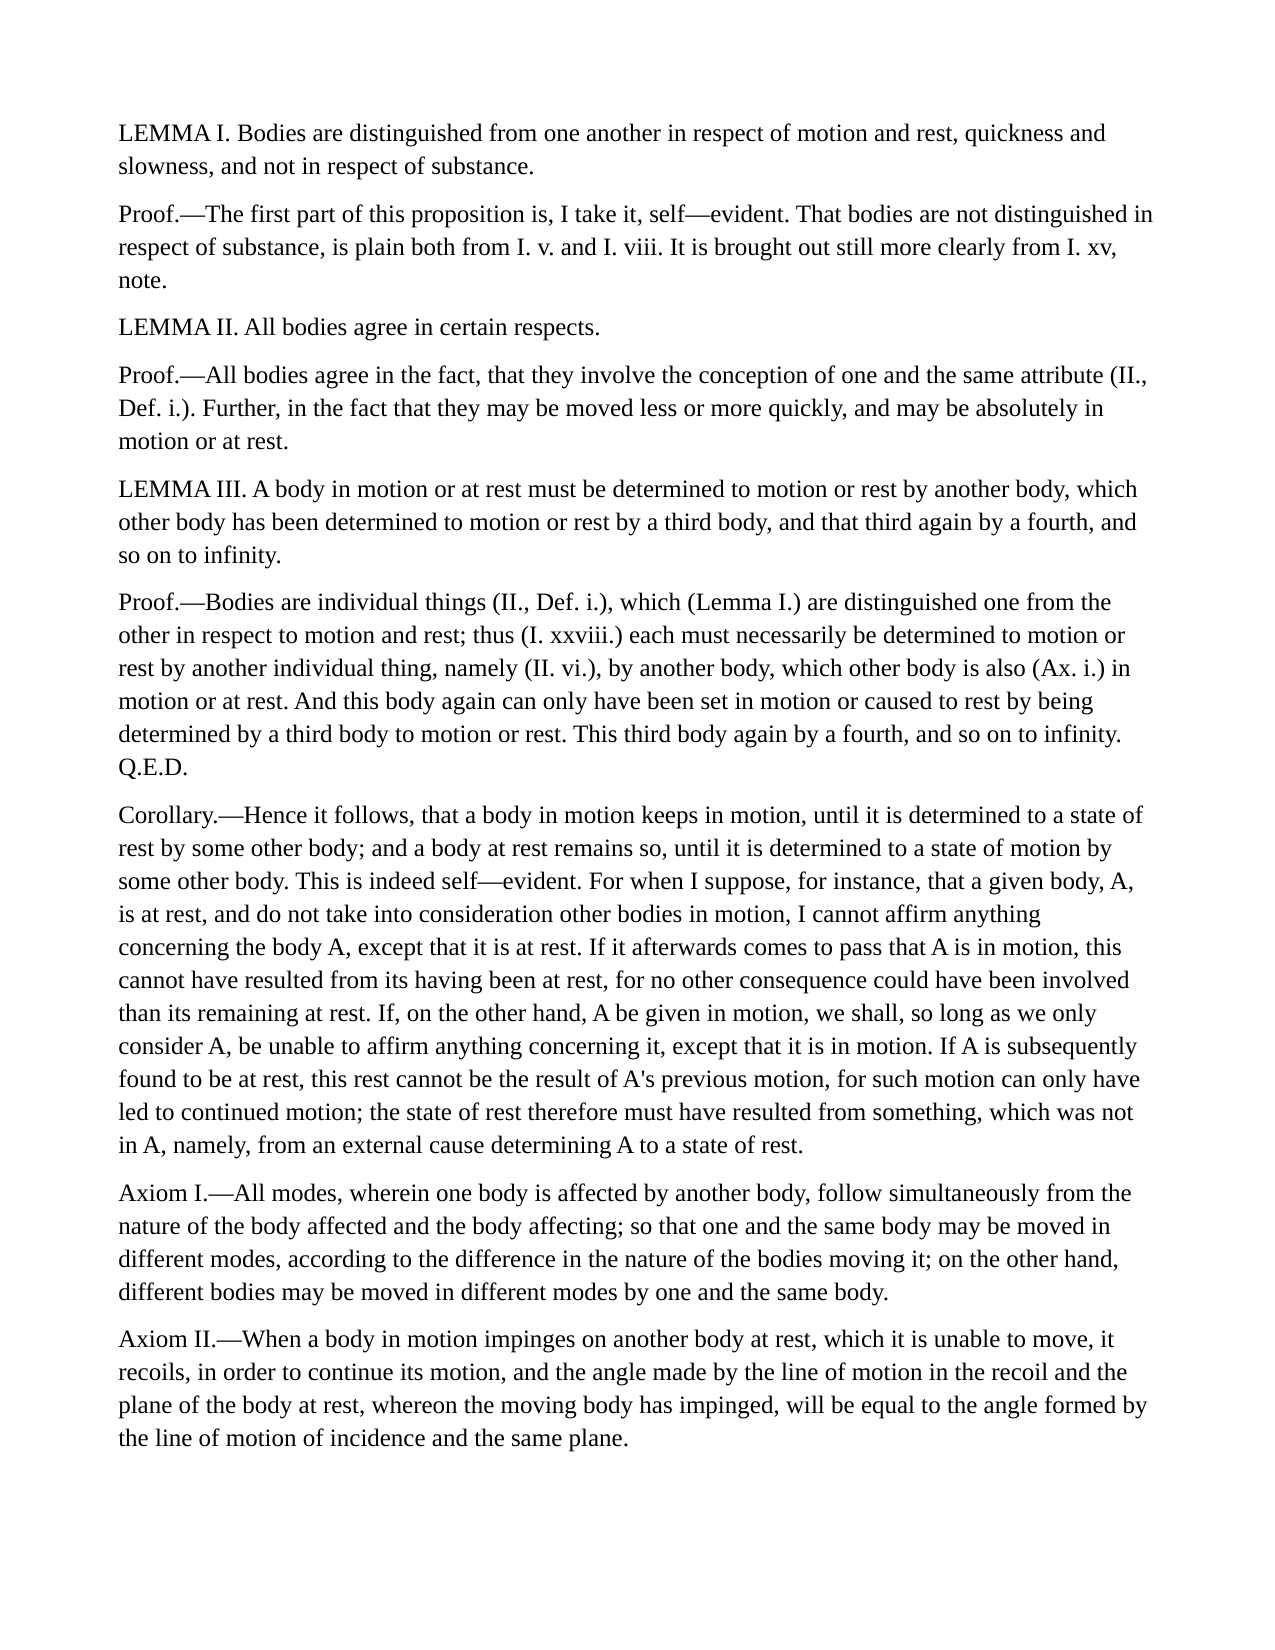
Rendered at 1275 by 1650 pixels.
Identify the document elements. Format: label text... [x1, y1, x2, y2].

text Proof.—Bodies are individual things (II., Def. i.), which (Lemma I.) are distinguished one from the other in respect to motion and rest; thus (I. xxviii.) each must necessarily be determined to motion or rest by another individual thing, namely (II. vi.), by another body, which other body is also (Ax. i.) in motion or at rest. And this body again can only have been set in motion or caused to rest by being determined by a third body to motion or rest. This third body again by a fourth, and so on to infinity. Q.E.D. [118, 587, 1157, 781]
text LEMMA I. Bodies are distinguished from one another in respect of motion and rest, quickness and slowness, and not in respect of substance. [118, 118, 1157, 180]
text Proof.—All bodies agree in the fact, that they involve the conception of one and the same attribute (II., Def. i.). Further, in the fact that they may be moved less or more quickly, and may be absolutely in motion or at rest. [118, 360, 1157, 455]
text Axiom II.—When a body in motion impinges on another body at rest, which it is unable to move, it recoils, in order to continue its motion, and the angle made by the line of motion in the recoil and the plane of the body at rest, whereon the moving body has impinged, will be equal to the angle formed by the line of motion of incidence and the same plane. [118, 1324, 1157, 1452]
text Corollary.—Hence it follows, that a body in motion keeps in motion, until it is determined to a state of rest by some other body; and a body at rest remains so, until it is determined to a state of motion by some other body. This is indeed self—evident. For when I suppose, for instance, that a given body, A, is at rest, and do not take into consideration other bodies in motion, I cannot affirm anything concerning the body A, except that it is at rest. If it afterwards comes to pass that A is in motion, this cannot have resulted from its having been at rest, for no other consequence could have been involved than its remaining at rest. If, on the other hand, A be given in motion, we shall, so long as we only consider A, be unable to affirm anything concerning it, except that it is in motion. If A is subsequently found to be at rest, this rest cannot be the result of A's previous motion, for such motion can only have led to continued motion; the state of rest therefore must have resulted from something, which was not in A, namely, from an external cause determining A to a state of rest. [118, 800, 1157, 1159]
text LEMMA III. A body in motion or at rest must be determined to motion or rest by another body, which other body has been determined to motion or rest by a third body, and that third again by a fourth, and so on to infinity. [118, 474, 1157, 568]
text Axiom I.—All modes, wherein one body is affected by another body, follow simultaneously from the nature of the body affected and the body affecting; so that one and the same body may be moved in different modes, according to the difference in the nature of the bodies moving it; on the other hand, different bodies may be moved in different modes by one and the same body. [118, 1178, 1157, 1306]
text Proof.—The first part of this proposition is, I take it, self—evident. That bodies are not distinguished in respect of substance, is plain both from I. v. and I. viii. It is brought out still more clearly from I. xv, note. [118, 199, 1157, 293]
text LEMMA II. All bodies agree in certain respects. [118, 312, 1157, 341]
